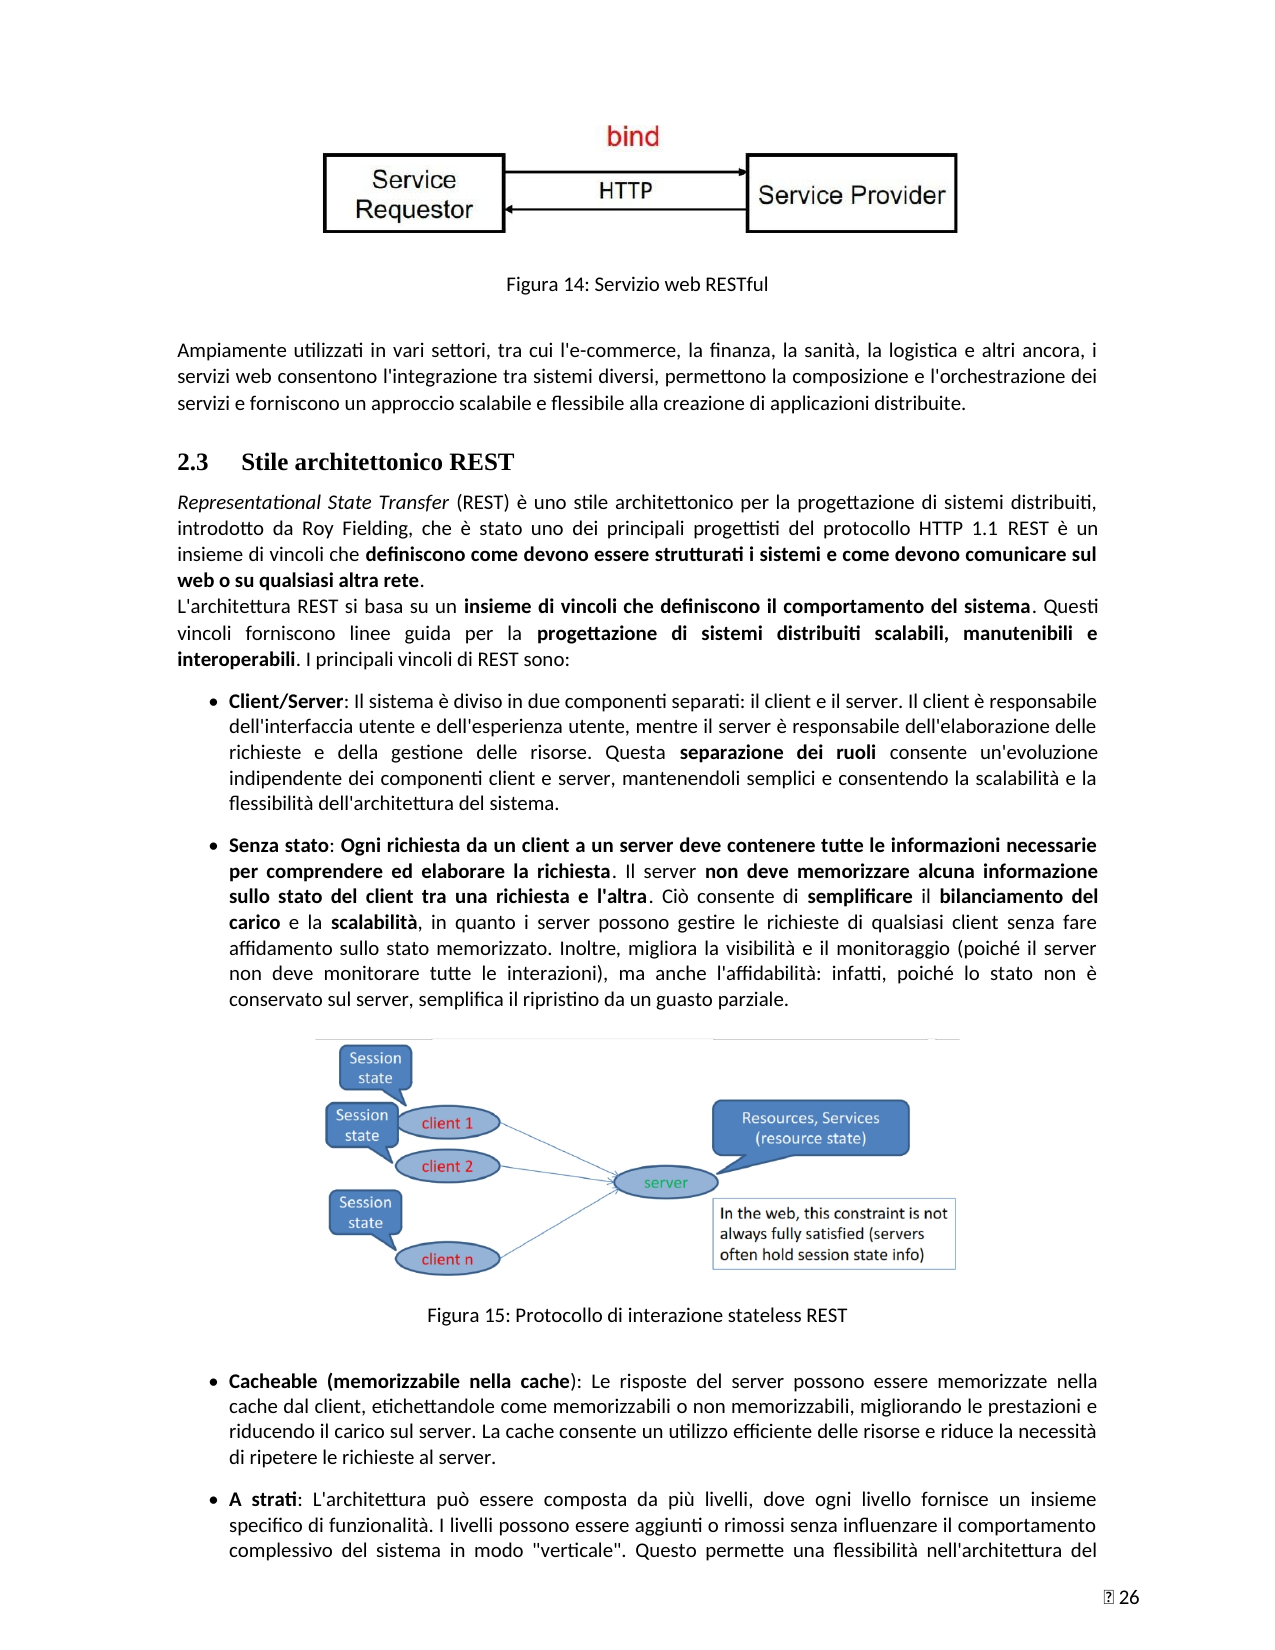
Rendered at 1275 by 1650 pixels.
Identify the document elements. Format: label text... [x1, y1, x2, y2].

picture [315, 1038, 960, 1276]
text Figura 15: Protocollo di interazione stateless REST [135, 1302, 1139, 1328]
picture [322, 125, 958, 233]
text Figura 14: Servizio web RESTful [135, 272, 1139, 297]
list Cacheable (memorizzabile nella cache): Le risposte del server possono essere memorizzate nella cache dal client, etichettandole come memorizzabili o non memorizzabili, migliorando le prestazioni e riducendo il carico sul server. La cache consente un utilizzo efficiente delle risorse e riduce la necessità di ripetere le richieste al server. [208, 1368, 1098, 1469]
text Representational State Transfer (REST) è uno stile architettonico per la progettazione di sistemi distribuiti, introdotto da Roy Fielding, che è stato uno dei principali progettisti del protocollo HTTP 1.1 REST è un insieme di vincoli che definiscono come devono essere strutturati i sistemi e come devono comunicare sul web o su qualsiasi altra rete. [177, 489, 1098, 593]
text Ampiamente utilizzati in vari settori, tra cui l'e-commerce, la finanza, la sanità, la logistica e altri ancora, i servizi web consentono l'integrazione tra sistemi diversi, permettono la composizione e l'orchestrazione dei servizi e forniscono un approccio scalabile e flessibile alla creazione di applicazioni distribuite. [177, 338, 1099, 415]
subtitle Stile architettonico REST [177, 447, 1139, 476]
list Client/Server: Il sistema è diviso in due componenti separati: il client e il server. Il client è responsabile dell'interfaccia utente e dell'esperienza utente, mentre il server è responsabile dell'elaborazione delle richieste e della gestione delle risorse. Questa separazione dei ruoli consente un'evoluzione indipendente dei componenti client e server, mantenendoli semplici e consentendo la scalabilità e la flessibilità dell'architettura del sistema. [208, 688, 1098, 816]
list A strati: L'architettura può essere composta da più livelli, dove ogni livello fornisce un insieme specifico di funzionalità. I livelli possono essere aggiunti o rimossi senza influenzare il comportamento complessivo del sistema in modo "verticale". Questo permette una flessibilità nell'architettura del [208, 1486, 1098, 1563]
list Senza stato: Ogni richiesta da un client a un server deve contenere tutte le informazioni necessarie per comprendere ed elaborare la richiesta. Il server non deve memorizzare alcuna informazione sullo stato del client tra una richiesta e l'altra. Ciò consente di semplificare il bilanciamento del carico e la scalabilità, in quanto i server possono gestire le richieste di qualsiasi client senza fare affidamento sullo stato memorizzato. Inoltre, migliora la visibilità e il monitoraggio (poiché il server non deve monitorare tutte le interazioni), ma anche l'affidabilità: infatti, poiché lo stato non è conservato sul server, semplifica il ripristino da un guasto parziale. [208, 832, 1099, 1011]
text L'architettura REST si basa su un insieme di vincoli che definiscono il comportamento del sistema. Questi vincoli forniscono linee guida per la progettazione di sistemi distribuiti scalabili, manutenibili e interoperabili. I principali vincoli di REST sono: [177, 594, 1098, 671]
